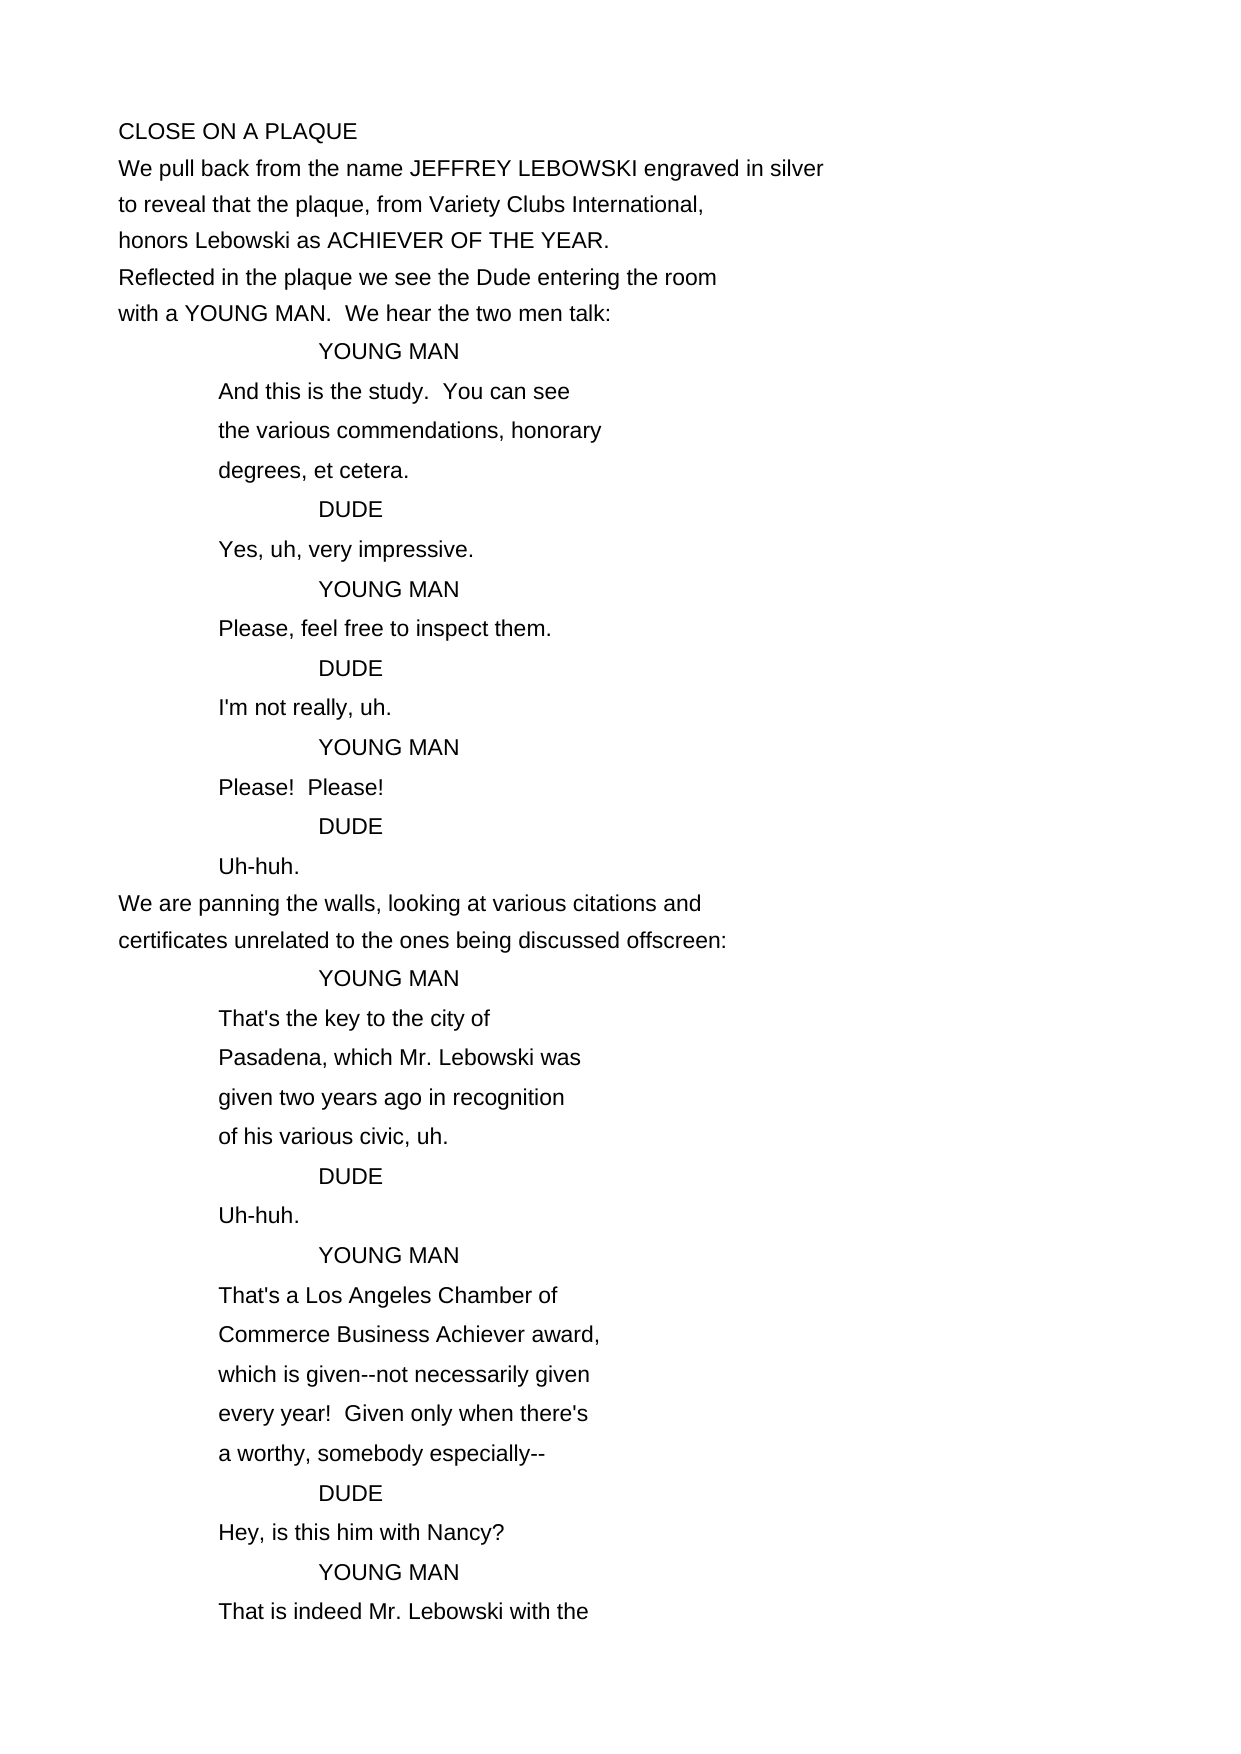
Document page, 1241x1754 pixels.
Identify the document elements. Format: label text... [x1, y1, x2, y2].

text DUDE [118, 811, 1122, 840]
text the various commendations, honorary [118, 415, 1122, 444]
text YOUNG MAN [118, 732, 1122, 761]
text YOUNG MAN [118, 574, 1122, 602]
text given two years ago in recognition [118, 1082, 1122, 1111]
text DUDE [118, 1161, 1122, 1190]
text of his various civic, uh. [118, 1121, 1122, 1150]
text And this is the study. You can see [118, 376, 1122, 404]
text DUDE [118, 653, 1122, 682]
text which is given--not necessarily given [118, 1359, 1122, 1388]
text Yes, uh, very impressive. [118, 534, 1122, 563]
text YOUNG MAN [118, 336, 1122, 365]
text Please! Please! [118, 772, 1122, 800]
text That's the key to the city of [118, 1003, 1122, 1031]
text certificates unrelated to the ones being discussed offscreen: [118, 927, 1122, 953]
text degrees, et cetera. [118, 455, 1122, 484]
text Hey, is this him with Nancy? [118, 1517, 1122, 1546]
text a worthy, somebody especially-- [118, 1438, 1122, 1467]
text I'm not really, uh. [118, 692, 1122, 721]
text DUDE [118, 494, 1122, 523]
text Reflected in the plaque we see the Dude entering the room [118, 263, 1122, 290]
text honors Lebowski as ACHIEVER OF THE YEAR. [118, 227, 1122, 253]
text to reveal that the plaque, from Variety Clubs International, [118, 191, 1122, 217]
text CLOSE ON A PLAQUE [118, 118, 1122, 144]
text Please, feel free to inspect them. [118, 613, 1122, 642]
text Uh-huh. [118, 851, 1122, 879]
text YOUNG MAN [118, 963, 1122, 992]
text DUDE [118, 1478, 1122, 1506]
text YOUNG MAN [118, 1240, 1122, 1269]
text every year! Given only when there's [118, 1398, 1122, 1427]
text Uh-huh. [118, 1201, 1122, 1229]
text with a YOUNG MAN. We hear the two men talk: [118, 300, 1122, 326]
text That's a Los Angeles Chamber of [118, 1280, 1122, 1308]
text Pasadena, which Mr. Lebowski was [118, 1042, 1122, 1071]
text YOUNG MAN [118, 1557, 1122, 1586]
text That is indeed Mr. Lebowski with the [118, 1596, 1122, 1625]
text We pull back from the name JEFFREY LEBOWSKI engraved in silver [118, 154, 1122, 181]
text Commerce Business Achiever award, [118, 1319, 1122, 1348]
text We are panning the walls, looking at various citations and [118, 890, 1122, 917]
